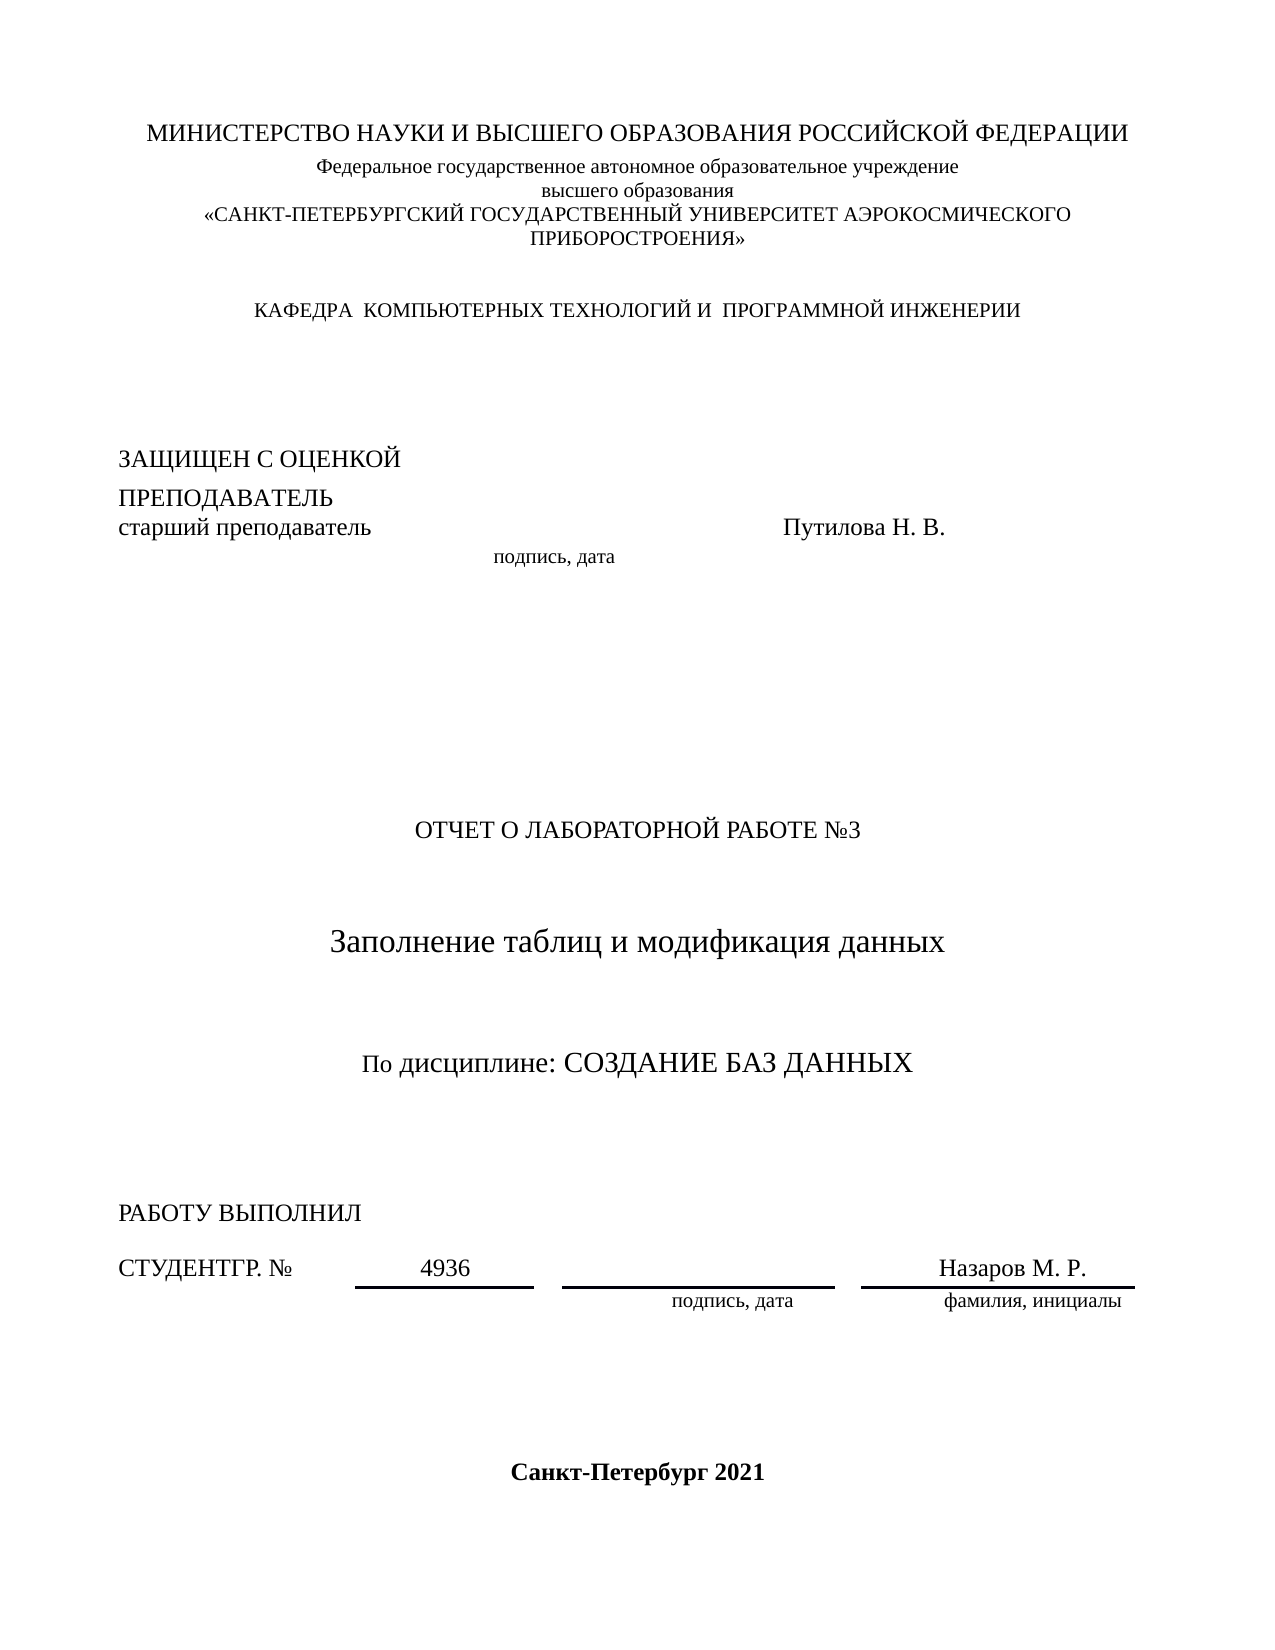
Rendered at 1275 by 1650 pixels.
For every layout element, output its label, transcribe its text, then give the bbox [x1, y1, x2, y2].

text По дисциплине: СОЗДАНИЕ БАЗ ДАННЫХ [118, 1045, 1157, 1078]
text старший преподаватель Путилова Н. В. [118, 512, 1157, 541]
text ПРЕПОДАВАТЕЛЬ [118, 483, 1157, 512]
text СТУДЕНТГР. № 4936 Назаров М. Р. [118, 1253, 1157, 1282]
text подпись, дата [118, 541, 1157, 569]
subtitle МИНИСТЕРСТВО НАУКИ И ВЫСШЕГО ОБРАЗОВАНИЯ РОССИЙСКОЙ ФЕДЕРАЦИИ [118, 118, 1157, 147]
text ОТЧЕТ О ЛАБОРАТОРНОЙ РАБОТЕ №3 [118, 815, 1157, 843]
subtitle Заполнение таблиц и модификация данных [118, 922, 1157, 960]
text Федеральное государственное автономное образовательное учреждение высшего образования «САНКТ-ПЕТЕРБУРГСКИЙ ГОСУДАРСТВЕННЫЙ УНИВЕРСИТЕТ АЭРОКОСМИЧЕСКОГО ПРИБОРОСТРОЕНИЯ» [118, 154, 1157, 250]
text подпись, дата фамилия, инициалы Санкт-Петербург 2021 [118, 1284, 1157, 1486]
text КАФЕДРА КОМПЬЮТЕРНЫХ ТЕХНОЛОГИЙ И ПРОГРАММНОЙ ИНЖЕНЕРИИ [118, 298, 1157, 322]
text ЗАЩИЩЕН С ОЦЕНКОЙ [118, 444, 1157, 473]
text РАБОТУ ВЫПОЛНИЛ [118, 1198, 1157, 1227]
